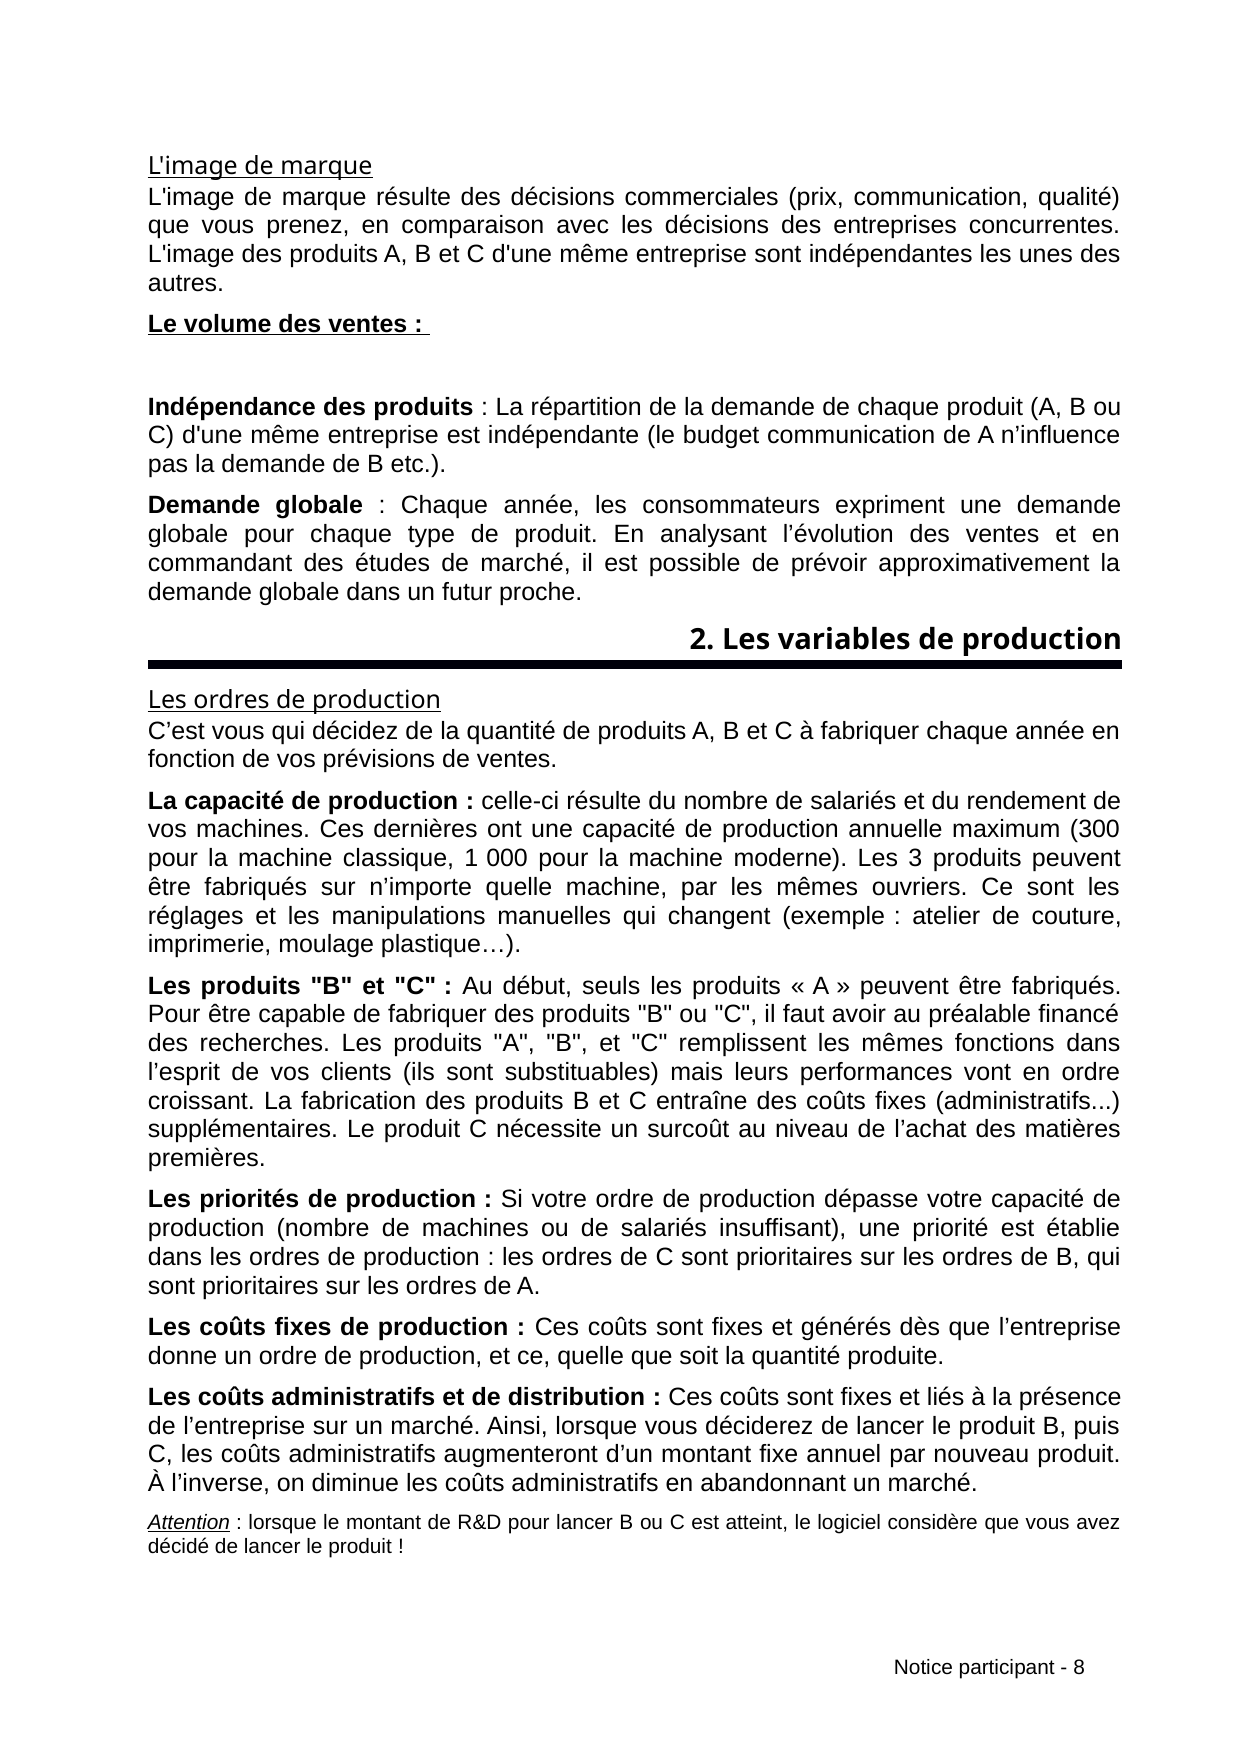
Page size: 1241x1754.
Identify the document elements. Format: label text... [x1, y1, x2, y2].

text C’est vous qui décidez de la quantité de produits A, B et C à fabriquer chaque année en fonction de vos prévisions de ventes. [148, 716, 1122, 773]
text L'image de marque résulte des décisions commerciales (prix, communication, qualité) que vous prenez, en comparaison avec les décisions des entreprises concurrentes. L'image des produits A, B et C d'une même entreprise sont indépendantes les unes des autres. [148, 182, 1122, 297]
text Les priorités de production : Si votre ordre de production dépasse votre capacité de production (nombre de machines ou de salariés insuffisant), une priorité est établie dans les ordres de production : les ordres de C sont prioritaires sur les ordres de B, qui sont prioritaires sur les ordres de A. [148, 1184, 1122, 1299]
text La capacité de production : celle-ci résulte du nombre de salariés et du rendement de vos machines. Ces dernières ont une capacité de production annuelle maximum (300 pour la machine classique, 1 000 pour la machine moderne). Les 3 produits peuvent être fabriqués sur n’importe quelle machine, par les mêmes ouvriers. Ce sont les réglages et les manipulations manuelles qui changent (exemple : atelier de couture, imprimerie, moulage plastique…). [148, 786, 1122, 958]
text Attention : lorsque le montant de R&D pour lancer B ou C est atteint, le logiciel considère que vous avez décidé de lancer le produit ! [148, 1509, 1122, 1557]
text Les coûts fixes de production : Ces coûts sont fixes et générés dès que l’entreprise donne un ordre de production, et ce, quelle que soit la quantité produite. [148, 1312, 1122, 1369]
text Le volume des ventes : [148, 309, 1122, 338]
subtitle 2. Les variables de production [148, 618, 1122, 660]
text Les produits "B" et "C" : Au début, seuls les produits « A » peuvent être fabriqués. Pour être capable de fabriquer des produits "B" ou "C", il faut avoir au préalable financé des recherches. Les produits "A", "B", et "C" remplissent les mêmes fonctions dans l’esprit de vos clients (ils sont substituables) mais leurs performances vont en ordre croissant. La fabrication des produits B et C entraîne des coûts fixes (administratifs...) supplémentaires. Le produit C nécessite un surcoût au niveau de l’achat des matières premières. [148, 971, 1122, 1172]
subtitle L'image de marque [148, 148, 1122, 182]
subtitle Les ordres de production [148, 682, 1122, 716]
text Les coûts administratifs et de distribution : Ces coûts sont fixes et liés à la présence de l’entreprise sur un marché. Ainsi, lorsque vous déciderez de lancer le produit B, puis C, les coûts administratifs augmenteront d’un montant fixe annuel par nouveau produit. à l’inverse, on diminue les coûts administratifs en abandonnant un marché. [148, 1382, 1122, 1497]
text Indépendance des produits : La répartition de la demande de chaque produit (A, B ou C) d'une même entreprise est indépendante (le budget communication de A n’influence pas la demande de B etc.). [148, 392, 1122, 478]
text Demande globale : Chaque année, les consommateurs expriment une demande globale pour chaque type de produit. En analysant l’évolution des ventes et en commandant des études de marché, il est possible de prévoir approximativement la demande globale dans un futur proche. [148, 491, 1122, 606]
